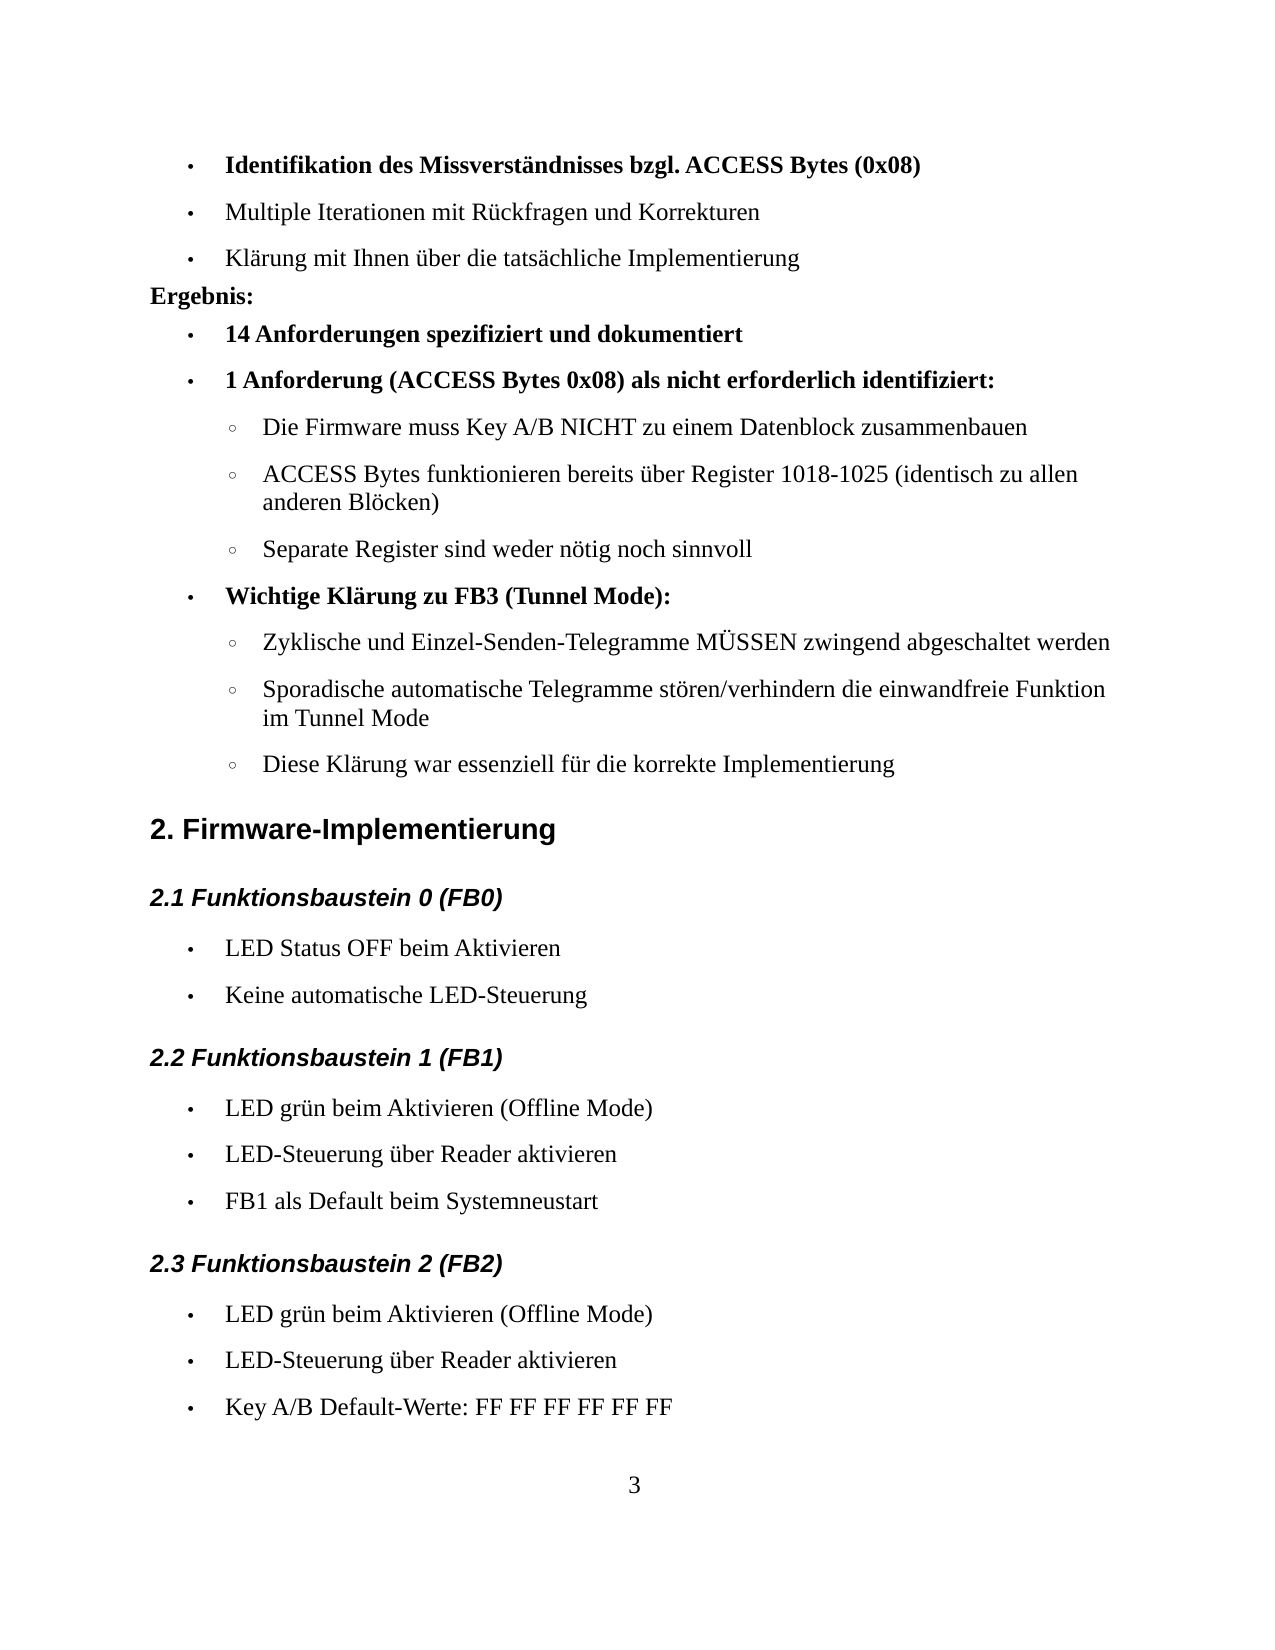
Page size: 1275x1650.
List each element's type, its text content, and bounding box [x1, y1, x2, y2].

list LED-Steuerung über Reader aktivieren [187, 1139, 1125, 1168]
list Separate Register sind weder nötig noch sinnvoll [225, 534, 1125, 563]
list Diese Klärung war essenziell für die korrekte Implementierung [225, 749, 1125, 778]
list Key A/B Default-Werte: FF FF FF FF FF FF [187, 1392, 1125, 1421]
list 1 Anforderung (ACCESS Bytes 0x08) als nicht erforderlich identifiziert: [187, 365, 1125, 394]
list Klärung mit Ihnen über die tatsächliche Implementierung [187, 243, 1125, 272]
list FB1 als Default beim Systemneustart [187, 1186, 1125, 1215]
list LED grün beim Aktivieren (Offline Mode) [187, 1299, 1125, 1327]
list LED-Steuerung über Reader aktivieren [187, 1345, 1125, 1374]
list LED Status OFF beim Aktivieren [187, 933, 1125, 962]
subtitle 2.3 Funktionsbaustein 2 (FB2) [150, 1249, 1125, 1277]
subtitle 2.1 Funktionsbaustein 0 (FB0) [150, 883, 1125, 912]
list Zyklische und Einzel-Senden-Telegramme MÜSSEN zwingend abgeschaltet werden [225, 627, 1125, 656]
list Multiple Iterationen mit Rückfragen und Korrekturen [187, 197, 1125, 225]
list Die Firmware muss Key A/B NICHT zu einem Datenblock zusammenbauen [225, 412, 1125, 441]
subtitle 2.2 Funktionsbaustein 1 (FB1) [150, 1043, 1125, 1071]
list Wichtige Klärung zu FB3 (Tunnel Mode): [187, 581, 1125, 609]
list Sporadische automatische Telegramme stören/verhindern die einwandfreie Funktion im Tunnel Mode [225, 674, 1125, 732]
list Identifikation des Missverständnisses bzgl. ACCESS Bytes (0x08) [187, 150, 1125, 179]
list LED grün beim Aktivieren (Offline Mode) [187, 1093, 1125, 1121]
subtitle 2. Firmware-Implementierung [150, 812, 1125, 846]
list ACCESS Bytes funktionieren bereits über Register 1018-1025 (identisch zu allen anderen Blöcken) [225, 459, 1125, 516]
list 14 Anforderungen spezifiziert und dokumentiert [187, 319, 1125, 347]
text Ergebnis: [150, 281, 1125, 310]
list Keine automatische LED-Steuerung [187, 980, 1125, 1009]
